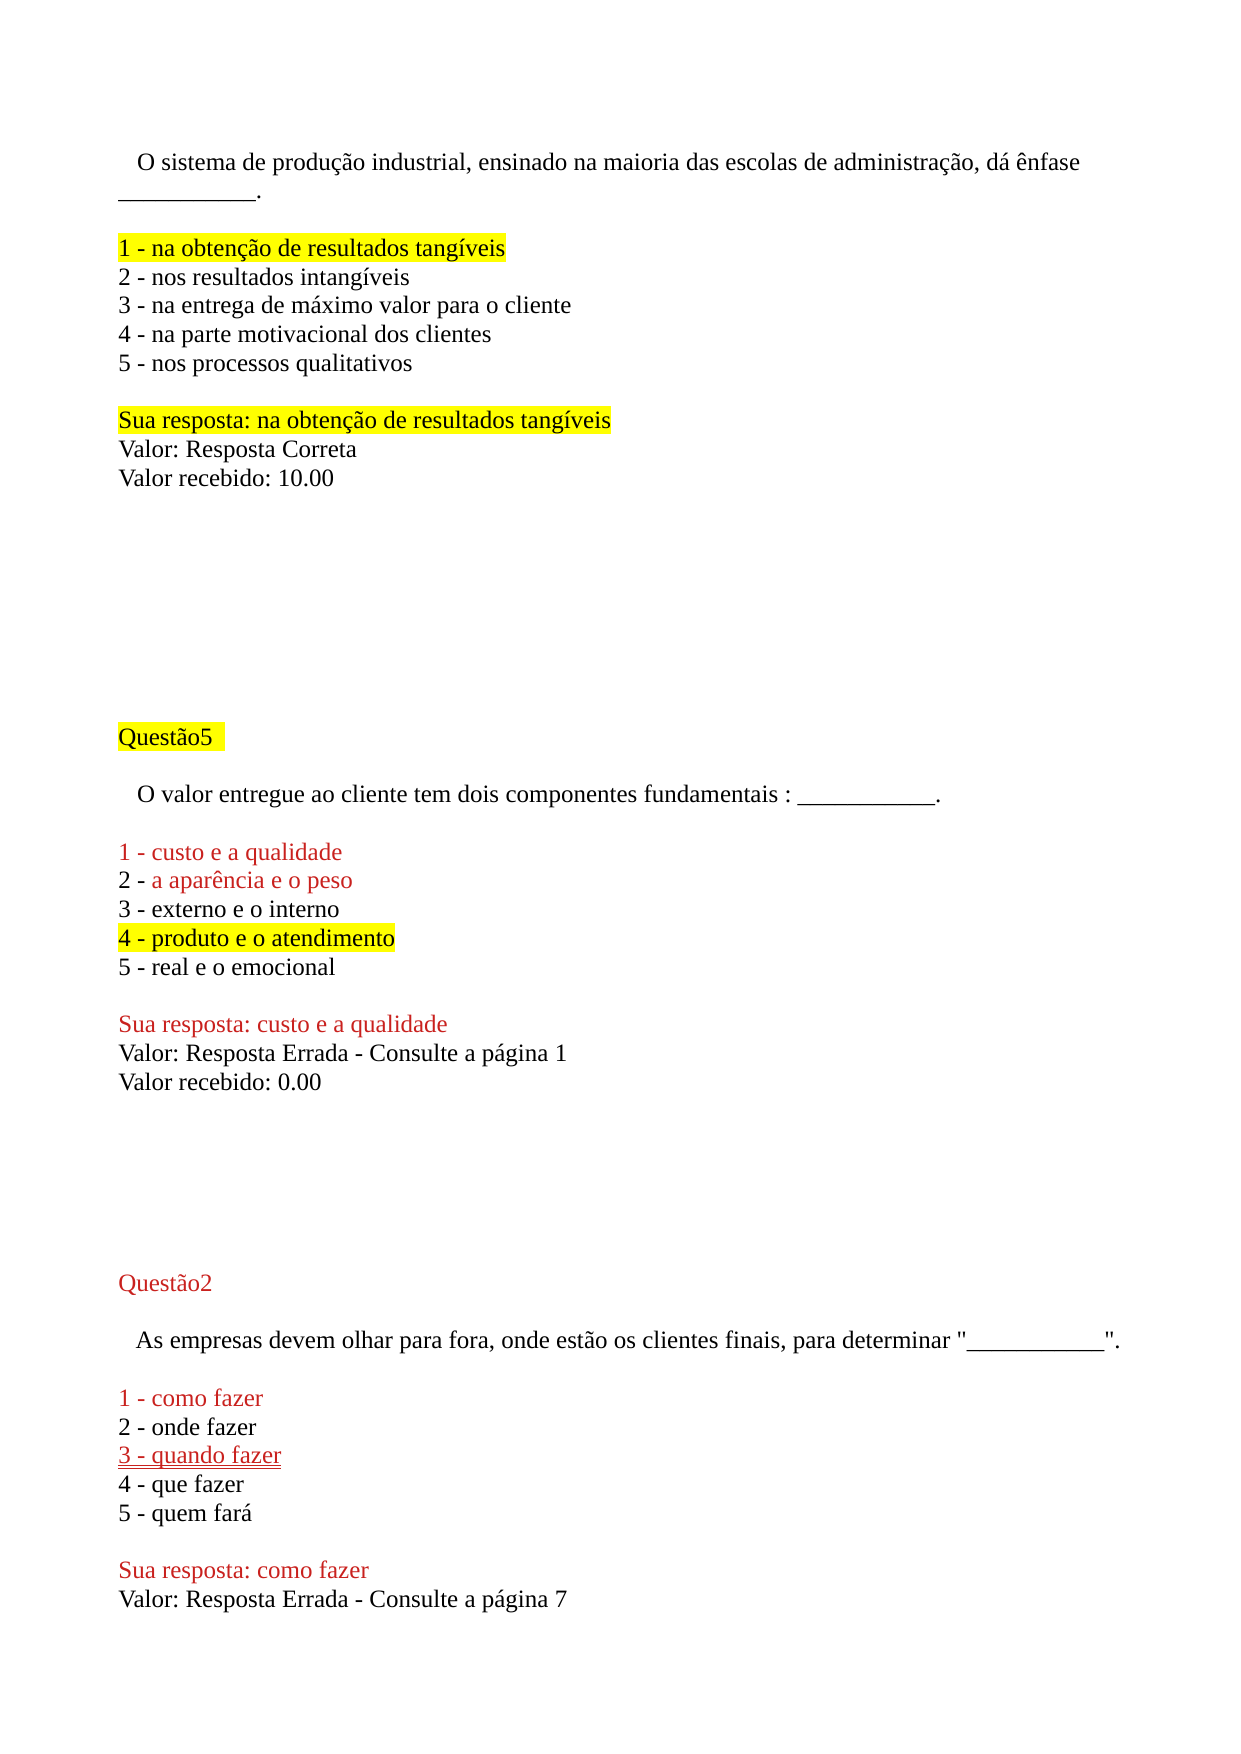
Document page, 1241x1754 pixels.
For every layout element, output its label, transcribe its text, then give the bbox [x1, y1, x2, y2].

text 4 - que fazer [118, 1469, 1122, 1498]
text 3 - externo e o interno [118, 894, 1122, 923]
text 2 - a aparência e o peso [118, 866, 1122, 894]
text 5 - quem fará [118, 1498, 1122, 1527]
text 3 - quando fazer [118, 1441, 1122, 1469]
text Questão2 [118, 1268, 1122, 1297]
text Sua resposta: custo e a qualidade [118, 1009, 1122, 1038]
text O valor entregue ao cliente tem dois componentes fundamentais : ___________. [118, 779, 1122, 808]
text 2 - nos resultados intangíveis [118, 262, 1122, 291]
text Valor: Resposta Errada - Consulte a página 7 [118, 1584, 1122, 1613]
text 2 - onde fazer [118, 1412, 1122, 1441]
text 1 - custo e a qualidade [118, 837, 1122, 866]
text As empresas devem olhar para fora, onde estão os clientes finais, para determinar "___________". [118, 1326, 1122, 1354]
text 1 - na obtenção de resultados tangíveis [118, 233, 1122, 262]
text Sua resposta: na obtenção de resultados tangíveis [118, 406, 1122, 434]
text Valor: Resposta Errada - Consulte a página 1 [118, 1038, 1122, 1067]
text Valor: Resposta Correta [118, 434, 1122, 463]
text 4 - na parte motivacional dos clientes [118, 319, 1122, 348]
text Sua resposta: como fazer [118, 1556, 1122, 1584]
text Valor recebido: 0.00 [118, 1067, 1122, 1096]
text 5 - nos processos qualitativos [118, 348, 1122, 377]
text 1 - como fazer [118, 1383, 1122, 1412]
text O sistema de produção industrial, ensinado na maioria das escolas de administração, dá ênfase ___________. [118, 147, 1122, 204]
text 5 - real e o emocional [118, 952, 1122, 981]
text 4 - produto e o atendimento [118, 923, 1122, 952]
text Questão5 [118, 722, 1122, 751]
text Valor recebido: 10.00 [118, 463, 1122, 492]
text 3 - na entrega de máximo valor para o cliente [118, 291, 1122, 319]
